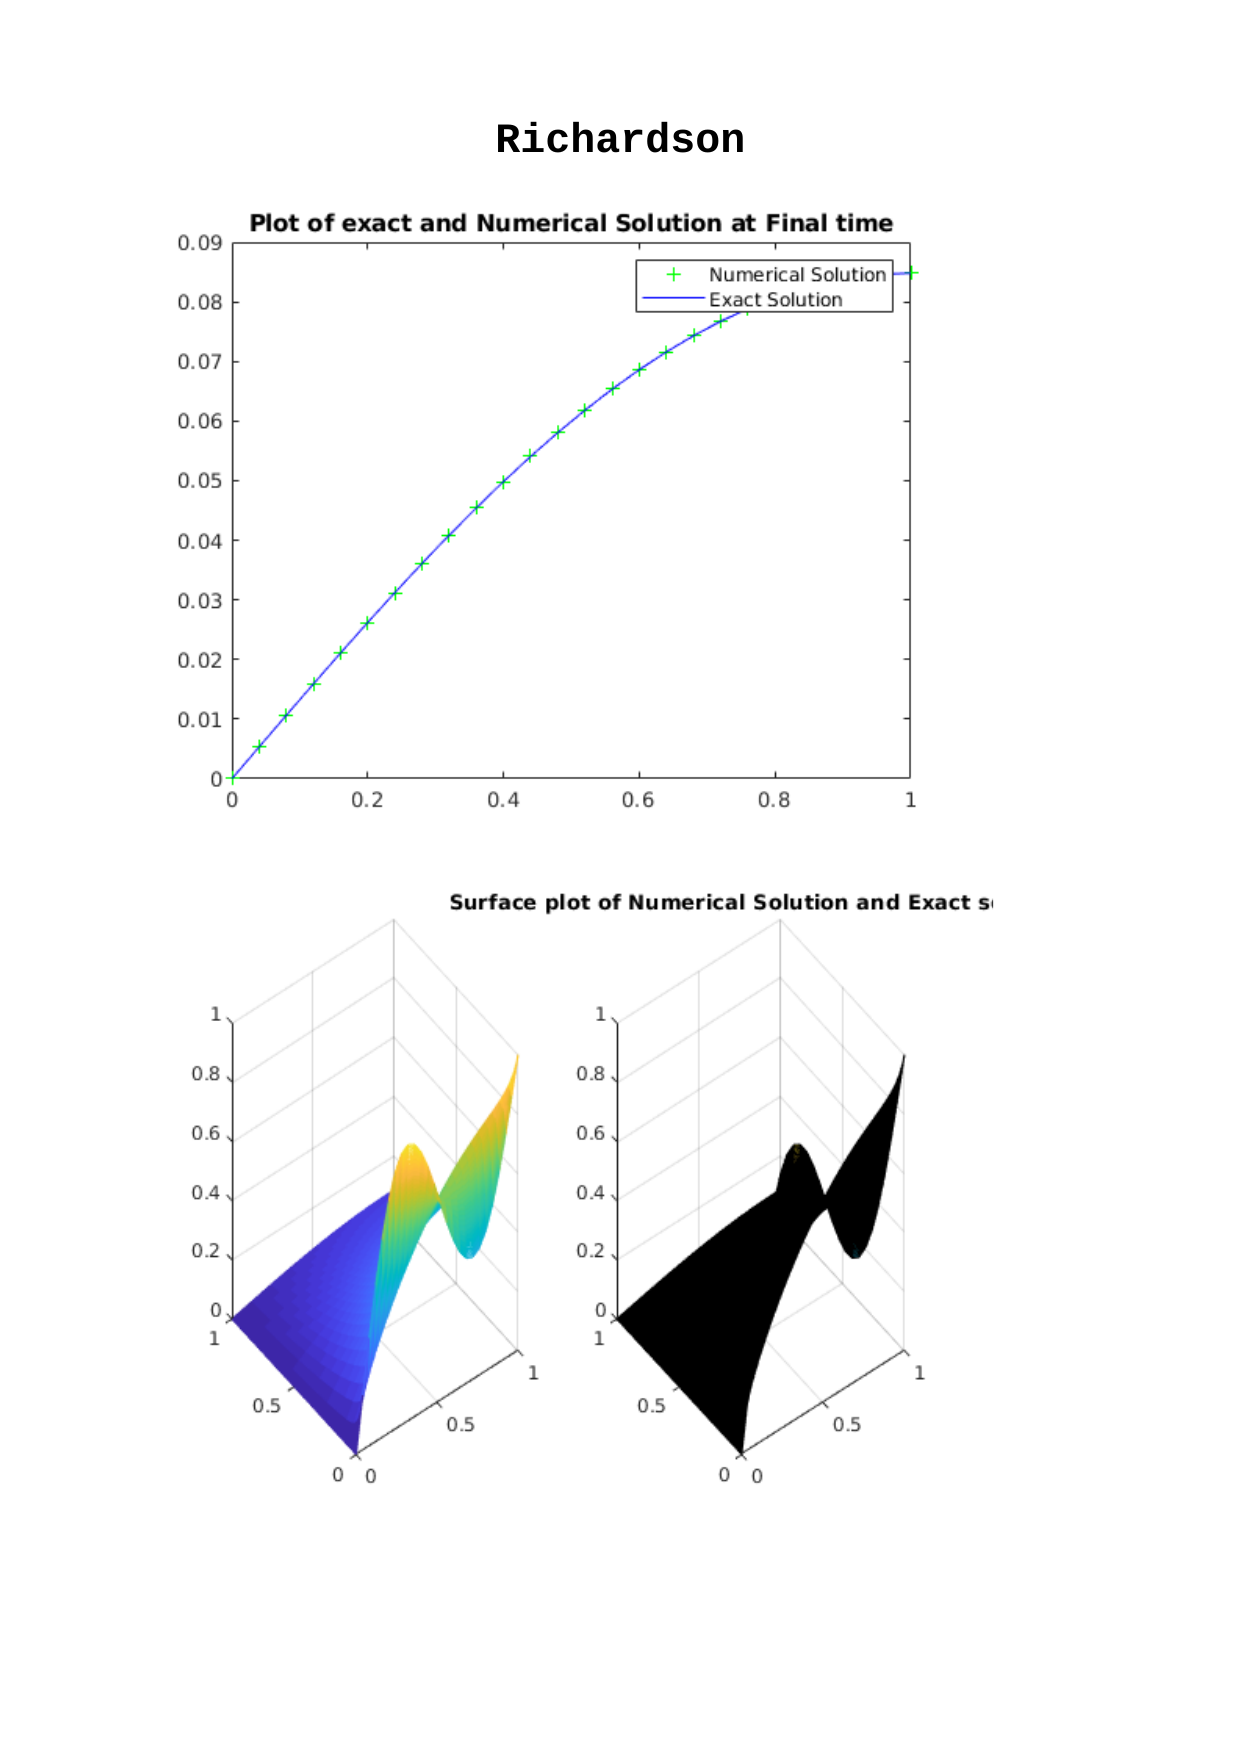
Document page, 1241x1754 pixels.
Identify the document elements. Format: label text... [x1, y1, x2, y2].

picture [118, 870, 994, 1527]
text Richardson [118, 118, 1122, 165]
picture [118, 194, 994, 851]
